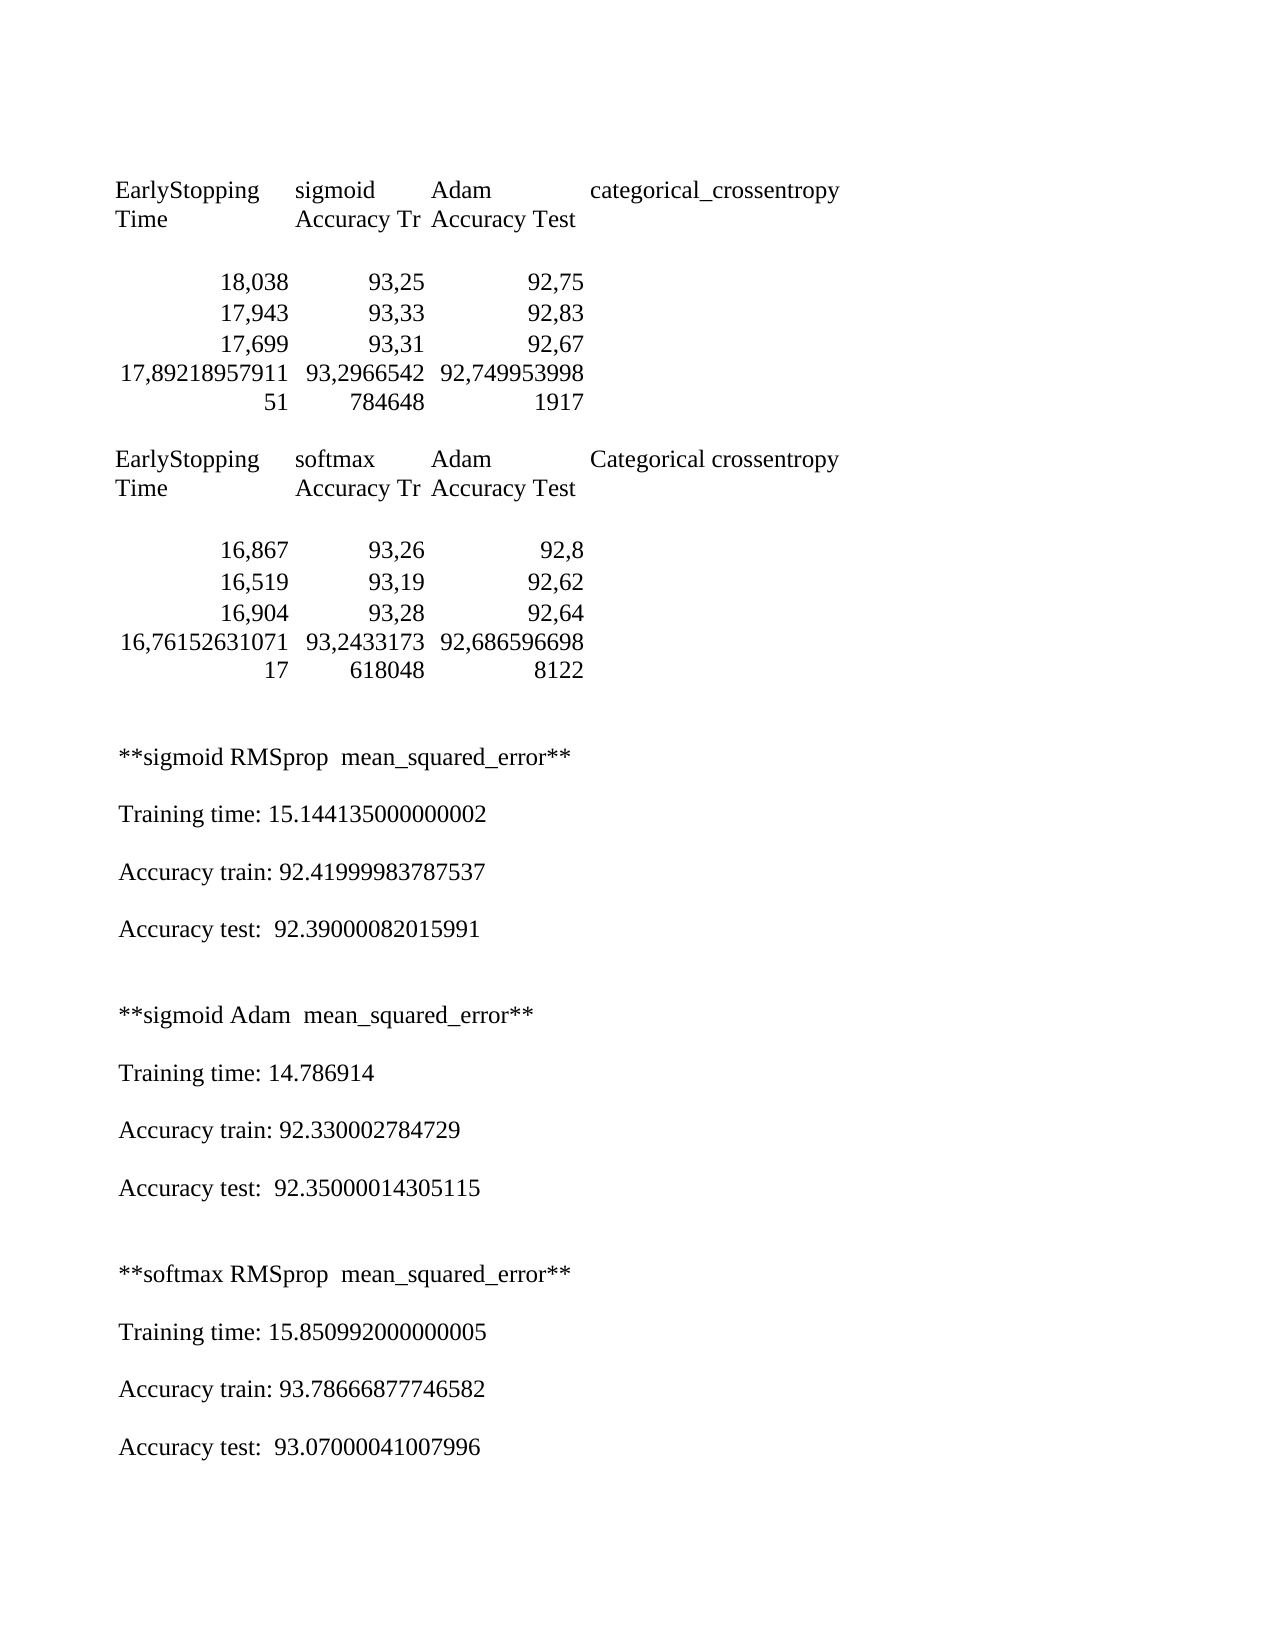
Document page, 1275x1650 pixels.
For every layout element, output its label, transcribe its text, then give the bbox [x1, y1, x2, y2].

text **sigmoid RMSprop mean_squared_error** [118, 742, 1157, 771]
table_cell 16,7615263107117 [112, 627, 292, 684]
text Accuracy test: 92.39000082015991 [118, 914, 1157, 943]
table_cell 93,31 [292, 327, 427, 358]
table_cell [587, 502, 852, 533]
table_cell [587, 264, 852, 296]
table_cell [587, 358, 852, 416]
text Training time: 15.144135000000002 [118, 799, 1157, 828]
table_cell [428, 233, 587, 264]
text **sigmoid Adam mean_squared_error** [118, 1001, 1157, 1029]
table_cell sigmoid [292, 118, 427, 204]
table_cell 16,904 [112, 596, 292, 627]
table_cell [587, 327, 852, 358]
table_cell [292, 233, 427, 264]
table_cell [292, 416, 427, 444]
table_cell [587, 596, 852, 627]
table_cell [587, 296, 852, 327]
table_cell Categorical crossentropy [587, 444, 852, 473]
table_cell Accuracy Tr [292, 204, 427, 233]
table_cell 16,867 [112, 533, 292, 564]
table_cell Adam [428, 444, 587, 473]
table_cell [112, 502, 292, 533]
table_cell [428, 416, 587, 444]
table_cell [292, 502, 427, 533]
text Training time: 15.850992000000005 [118, 1317, 1157, 1346]
table_cell Accuracy Tr [292, 473, 427, 502]
table_cell 92,67 [428, 327, 587, 358]
table_cell [587, 627, 852, 684]
table_cell [587, 473, 852, 502]
text Accuracy train: 92.330002784729 [118, 1116, 1157, 1144]
table_cell Accuracy Test [428, 204, 587, 233]
text Accuracy test: 93.07000041007996 [118, 1432, 1157, 1461]
table_cell [112, 416, 292, 444]
table_cell 92,6865966988122 [428, 627, 587, 684]
text **softmax RMSprop mean_squared_error** [118, 1259, 1157, 1288]
table_cell Adam [428, 118, 587, 204]
table_cell 93,26 [292, 533, 427, 564]
table_cell [587, 416, 852, 444]
table_cell [587, 233, 852, 264]
table_cell Time [112, 473, 292, 502]
table_cell 92,75 [428, 264, 587, 296]
table_cell [587, 564, 852, 596]
table_cell 18,038 [112, 264, 292, 296]
table_cell 17,8921895791151 [112, 358, 292, 416]
text Accuracy train: 93.78666877746582 [118, 1374, 1157, 1403]
table_cell Accuracy Test [428, 473, 587, 502]
text Accuracy train: 92.41999983787537 [118, 857, 1157, 886]
table_cell 92,8 [428, 533, 587, 564]
table_cell categorical_crossentropy [587, 118, 852, 204]
text Training time: 14.786914 [118, 1058, 1157, 1087]
table_cell 92,62 [428, 564, 587, 596]
table_cell 16,519 [112, 564, 292, 596]
table_cell [587, 204, 852, 233]
table_cell 93,33 [292, 296, 427, 327]
table_cell 17,699 [112, 327, 292, 358]
table_cell 93,25 [292, 264, 427, 296]
table_cell 93,19 [292, 564, 427, 596]
table_cell 93,2966542784648 [292, 358, 427, 416]
table_cell 17,943 [112, 296, 292, 327]
table_cell 92,83 [428, 296, 587, 327]
table_cell 93,2433173618048 [292, 627, 427, 684]
text Accuracy test: 92.35000014305115 [118, 1173, 1157, 1202]
table_cell 92,64 [428, 596, 587, 627]
table_cell [112, 233, 292, 264]
table_cell [428, 502, 587, 533]
table_cell Time [112, 204, 292, 233]
table_cell 93,28 [292, 596, 427, 627]
table_cell softmax [292, 444, 427, 473]
table_cell EarlyStopping [112, 118, 292, 204]
table_cell EarlyStopping [112, 444, 292, 473]
table_cell [587, 533, 852, 564]
table_cell 92,7499539981917 [428, 358, 587, 416]
